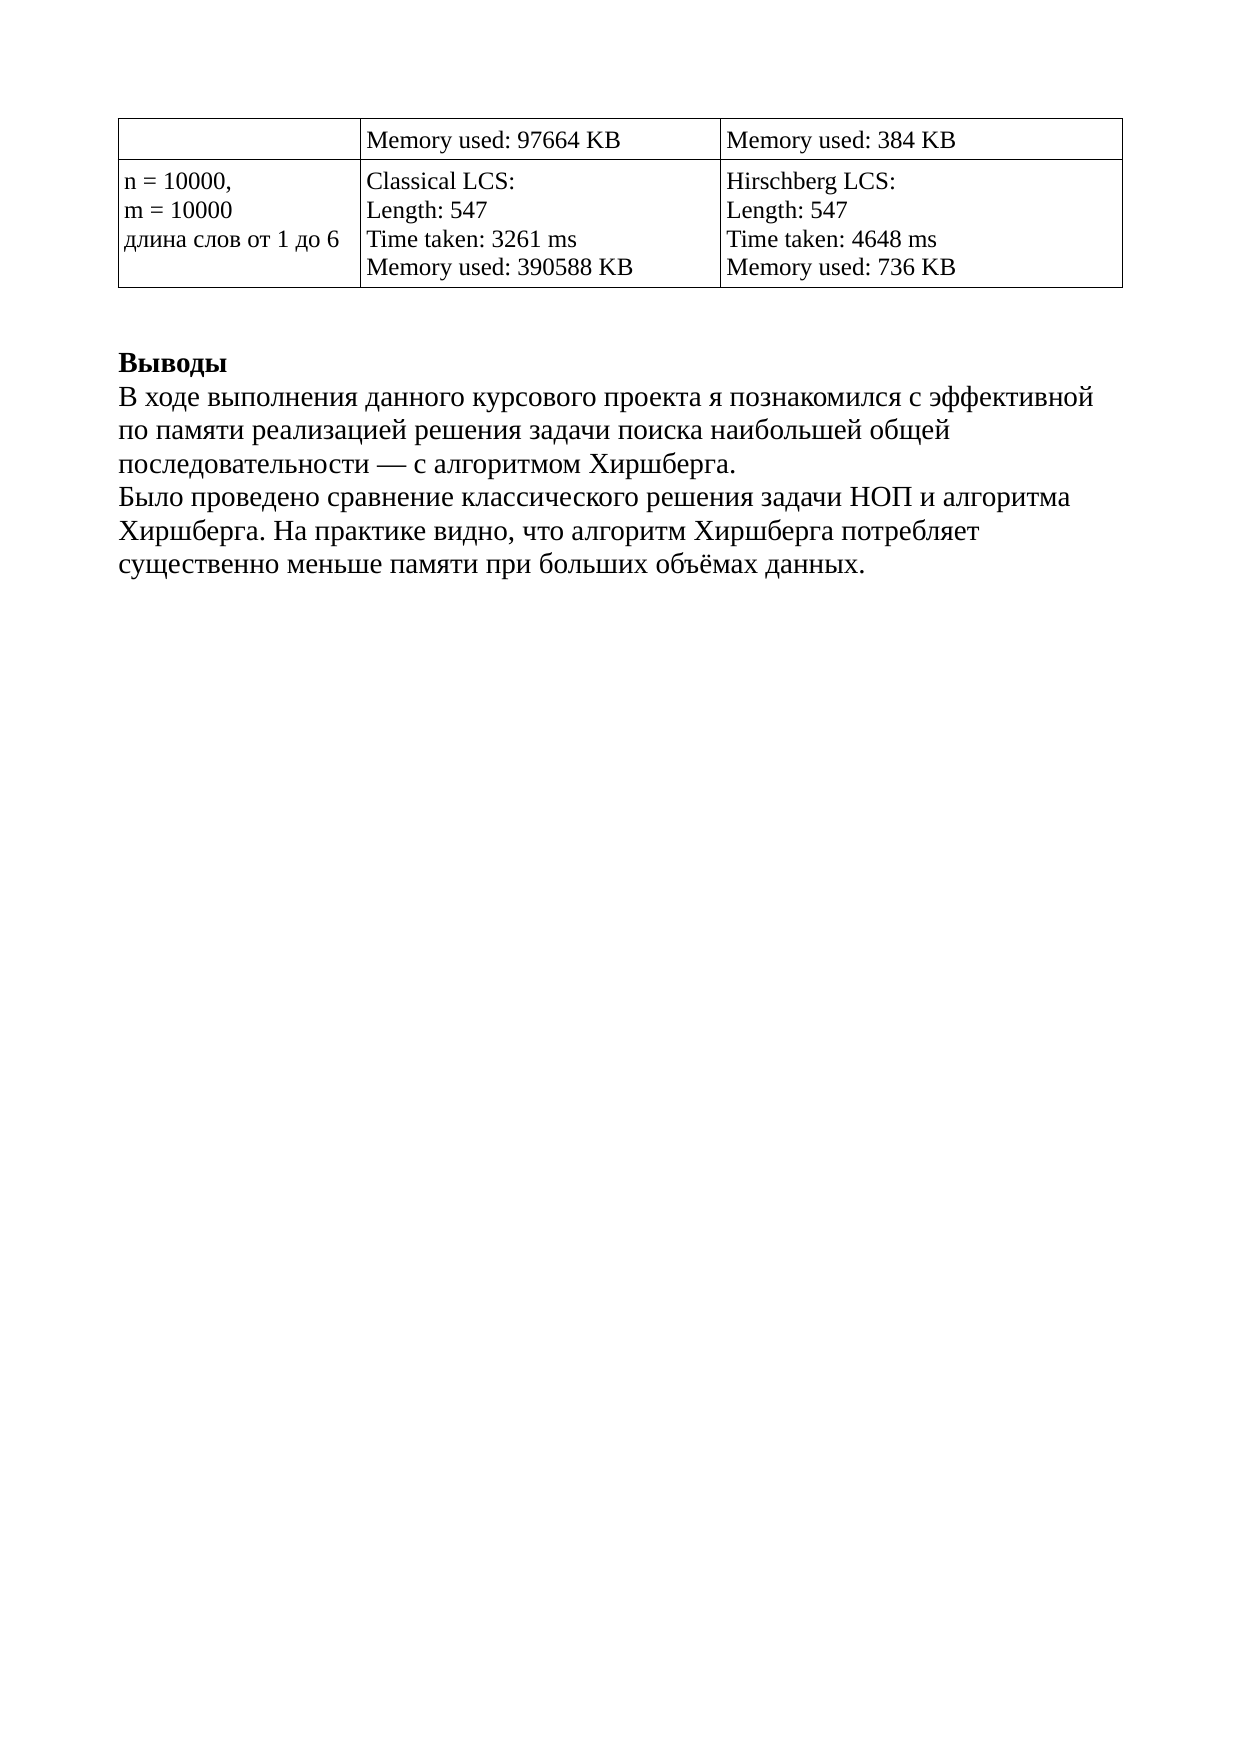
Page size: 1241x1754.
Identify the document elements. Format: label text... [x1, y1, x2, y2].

table_cell [119, 119, 360, 159]
text В ходе выполнения данного курсового проекта я познакомился с эффективной по памяти реализацией решения задачи поиска наибольшей общей последовательности — с алгоритмом Хиршберга. [118, 379, 1122, 479]
table_cell Classical LCS: Length: 547 Time taken: 3261 ms Memory used: 390588 KB [361, 160, 720, 287]
table_cell n = 10000, m = 10000 длина слов от 1 до 6 [119, 160, 360, 287]
table_cell Memory used: 97664 KB [361, 119, 720, 159]
text Было проведено сравнение классического решения задачи НОП и алгоритма Хиршберга. На практике видно, что алгоритм Хиршберга потребляет существенно меньше памяти при больших объёмах данных. [118, 479, 1122, 580]
table_cell Memory used: 384 KB [721, 119, 1122, 159]
table_cell Hirschberg LCS: Length: 547 Time taken: 4648 ms Memory used: 736 KB [721, 160, 1122, 287]
text Выводы [118, 345, 1122, 379]
